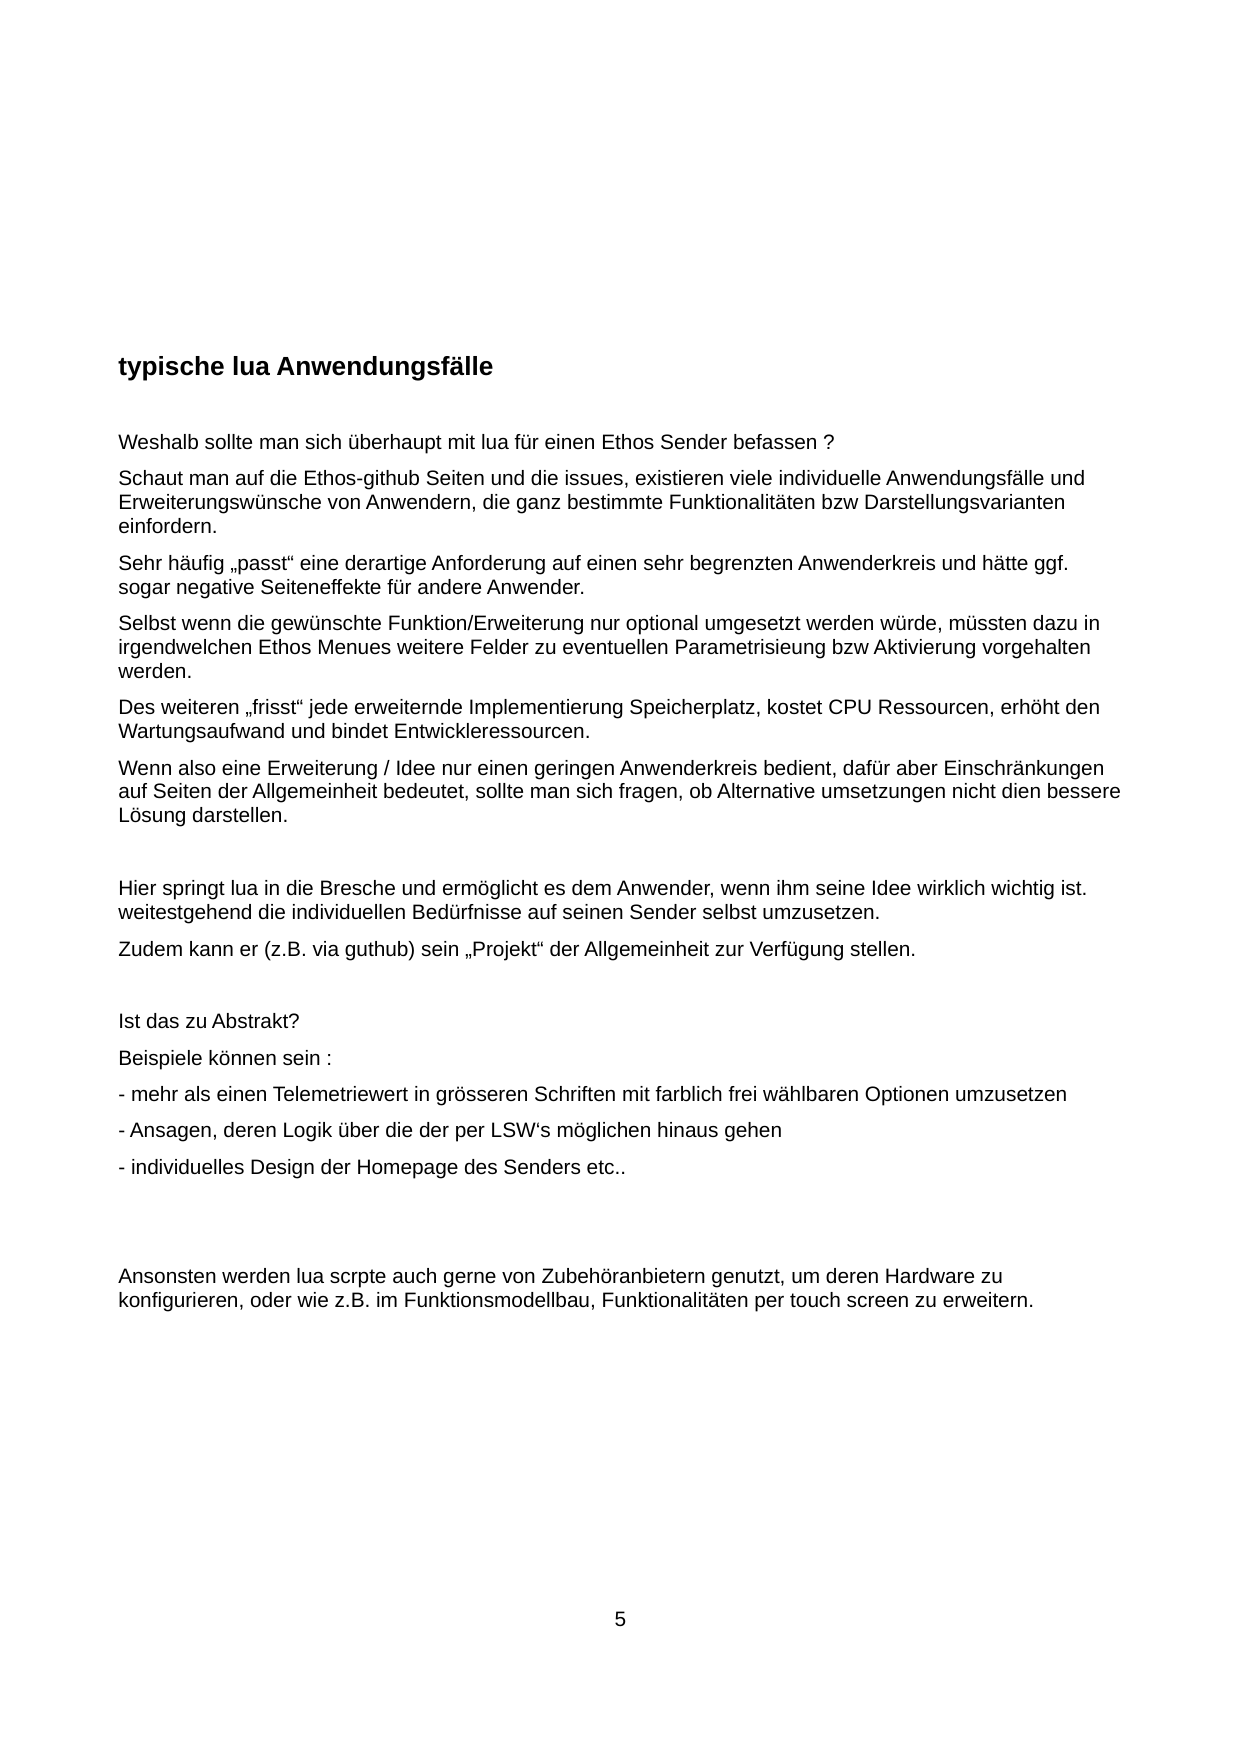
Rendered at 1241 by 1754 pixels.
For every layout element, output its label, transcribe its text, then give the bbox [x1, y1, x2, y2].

text - individuelles Design der Homepage des Senders etc.. [118, 1154, 1122, 1178]
text Selbst wenn die gewünschte Funktion/Erweiterung nur optional umgesetzt werden würde, müssten dazu in irgendwelchen Ethos Menues weitere Felder zu eventuellen Parametrisieung bzw Aktivierung vorgehalten werden. [118, 611, 1122, 683]
text Ist das zu Abstrakt? [118, 1009, 1122, 1033]
text Sehr häufig „passt“ eine derartige Anforderung auf einen sehr begrenzten Anwenderkreis und hätte ggf. sogar negative Seiteneffekte für andere Anwender. [118, 551, 1122, 598]
text Hier springt lua in die Bresche und ermöglicht es dem Anwender, wenn ihm seine Idee wirklich wichtig ist. weitestgehend die individuellen Bedürfnisse auf seinen Sender selbst umzusetzen. [118, 876, 1122, 924]
text Ansonsten werden lua scrpte auch gerne von Zubehöranbietern genutzt, um deren Hardware zu konfigurieren, oder wie z.B. im Funktionsmodellbau, Funktionalitäten per touch screen zu erweitern. [118, 1263, 1122, 1311]
text Zudem kann er (z.B. via guthub) sein „Projekt“ der Allgemeinheit zur Verfügung stellen. [118, 936, 1122, 960]
text Schaut man auf die Ethos-github Seiten und die issues, existieren viele individuelle Anwendungsfälle und Erweiterungswünsche von Anwendern, die ganz bestimmte Funktionalitäten bzw Darstellungsvarianten einfordern. [118, 466, 1122, 538]
text Wenn also eine Erweiterung / Idee nur einen geringen Anwenderkreis bedient, dafür aber Einschränkungen auf Seiten der Allgemeinheit bedeutet, sollte man sich fragen, ob Alternative umsetzungen nicht dien bessere Lösung darstellen. [118, 755, 1122, 827]
text Beispiele können sein : [118, 1045, 1122, 1069]
text - Ansagen, deren Logik über die der per LSW‘s möglichen hinaus gehen [118, 1118, 1122, 1142]
subtitle typische lua Anwendungsfälle [118, 351, 1122, 381]
text Des weiteren „frisst“ jede erweiternde Implementierung Speicherplatz, kostet CPU Ressourcen, erhöht den Wartungsaufwand und bindet Entwickleressourcen. [118, 695, 1122, 743]
text - mehr als einen Telemetriewert in grösseren Schriften mit farblich frei wählbaren Optionen umzusetzen [118, 1082, 1122, 1106]
text Weshalb sollte man sich überhaupt mit lua für einen Ethos Sender befassen ? [118, 430, 1122, 454]
